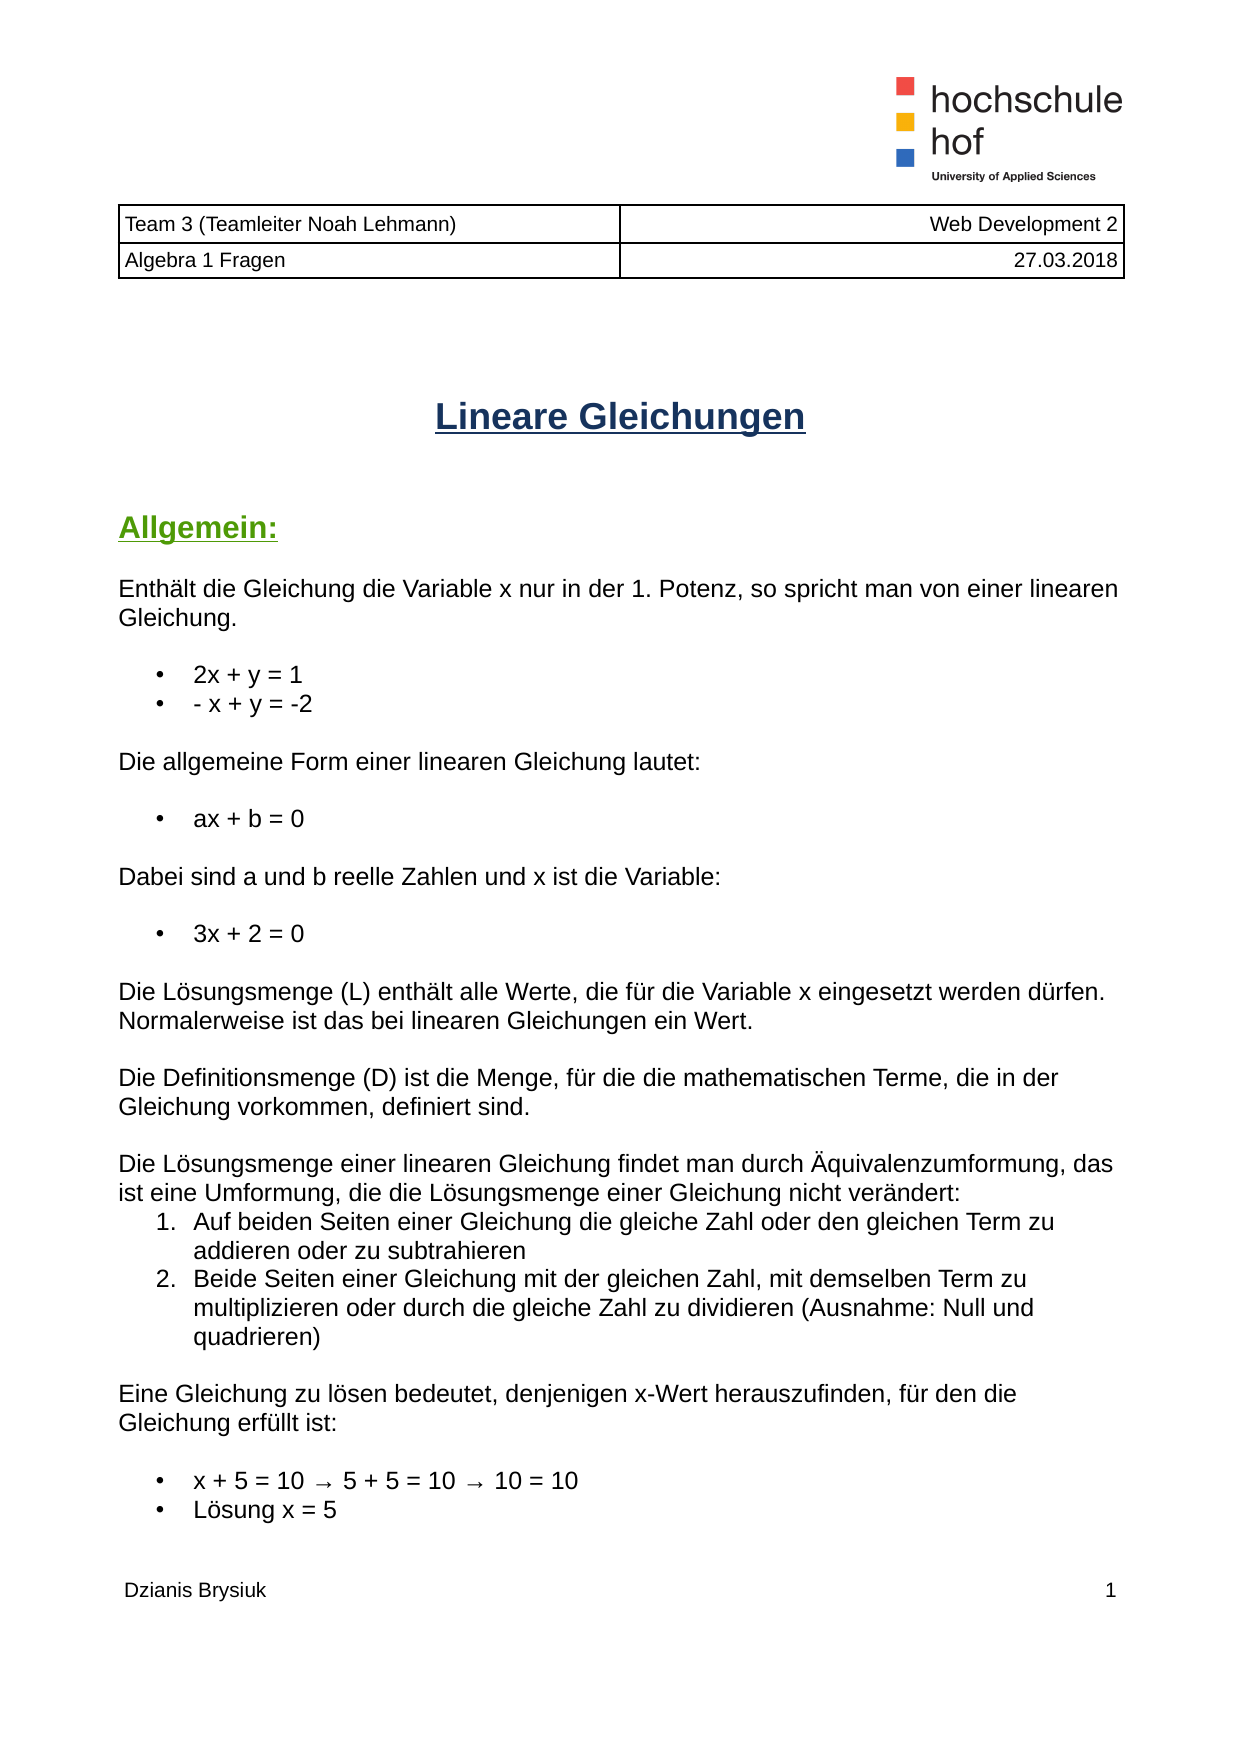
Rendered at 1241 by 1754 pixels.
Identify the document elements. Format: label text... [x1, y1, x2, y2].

text Die Lösungsmenge (L) enthält alle Werte, die für die Variable x eingesetzt werden dürfen. Normalerweise ist das bei linearen Gleichungen ein Wert. [118, 977, 1122, 1034]
list 2x + y = 1 [156, 660, 1122, 689]
list ax + b = 0 [156, 804, 1122, 833]
text Dabei sind a und b reelle Zahlen und x ist die Variable: [118, 862, 1122, 891]
list Auf beiden Seiten einer Gleichung die gleiche Zahl oder den gleichen Term zu addieren oder zu subtrahieren [156, 1207, 1122, 1264]
list Lösung x = 5 [156, 1494, 1122, 1523]
text Lineare Gleichungen [118, 394, 1122, 437]
list - x + y = -2 [156, 689, 1122, 718]
text Die Lösungsmenge einer linearen Gleichung findet man durch Äquivalenzumformung, das ist eine Umformung, die die Lösungsmenge einer Gleichung nicht verändert: [118, 1149, 1122, 1207]
text Die allgemeine Form einer linearen Gleichung lautet: [118, 747, 1122, 776]
text Enthält die Gleichung die Variable x nur in der 1. Potenz, so spricht man von einer linearen Gleichung. [118, 574, 1122, 632]
picture [896, 77, 1122, 182]
text Allgemein: [118, 509, 1122, 545]
list x + 5 = 10 → 5 + 5 = 10 → 10 = 10 [156, 1466, 1122, 1494]
list 3x + 2 = 0 [156, 919, 1122, 948]
list Beide Seiten einer Gleichung mit der gleichen Zahl, mit demselben Term zu multiplizieren oder durch die gleiche Zahl zu dividieren (Ausnahme: Null und quadrieren) [156, 1264, 1122, 1351]
text Eine Gleichung zu lösen bedeutet, denjenigen x-Wert herauszufinden, für den die Gleichung erfüllt ist: [118, 1379, 1122, 1437]
text Die Definitionsmenge (D) ist die Menge, für die die mathematischen Terme, die in der Gleichung vorkommen, definiert sind. [118, 1063, 1122, 1121]
